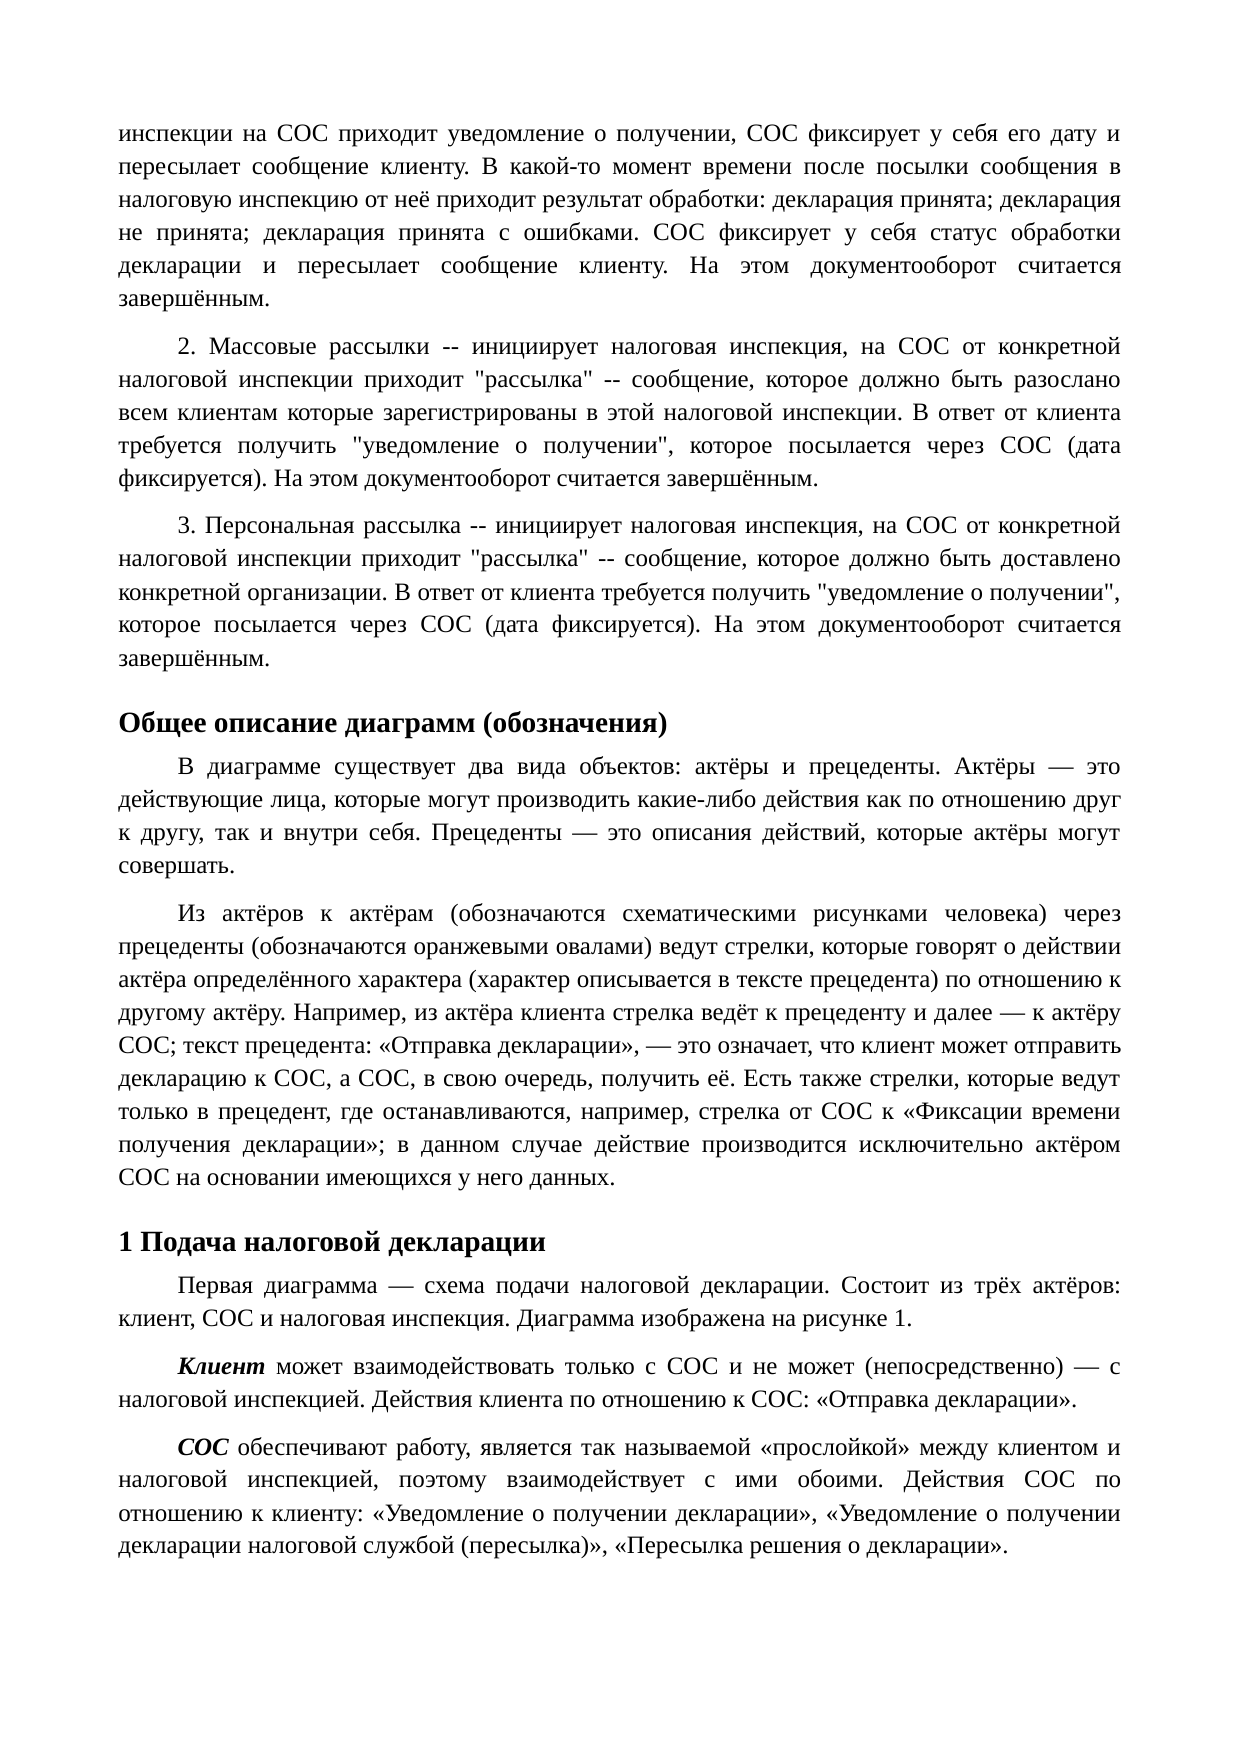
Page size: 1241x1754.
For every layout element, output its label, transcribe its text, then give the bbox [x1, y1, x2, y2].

subtitle 1 Подача налоговой декларации [118, 1224, 1122, 1258]
text Клиент может взаимодействовать только с СОС и не может (непосредственно) — с налоговой инспекцией. Действия клиента по отношению к СОС: «Отправка декларации». [118, 1351, 1122, 1413]
text СОС обеспечивают работу, является так называемой «прослойкой» между клиентом и налоговой инспекцией, поэтому взаимодействует с ими обоими. Действия СОС по отношению к клиенту: «Уведомление о получении декларации», «Уведомление о получении декларации налоговой службой (пересылка)», «Пересылка решения о декларации». [118, 1432, 1122, 1559]
text инспекции на СОС приходит уведомление о получении, СОС фиксирует у себя его дату и пересылает сообщение клиенту. В какой-то момент времени после посылки сообщения в налоговую инспекцию от неё приходит результат обработки: декларация принята; декларация не принята; декларация принята с ошибками. СОС фиксирует у себя статус обработки декларации и пересылает сообщение клиенту. На этом документооборот считается завершённым. [118, 118, 1122, 312]
text 2. Массовые рассылки -- инициирует налоговая инспекция, на СОС от конкретной налоговой инспекции приходит "рассылка" -- сообщение, которое должно быть разослано всем клиентам которые зарегистрированы в этой налоговой инспекции. В ответ от клиента требуется получить "уведомление о получении", которое посылается через СОС (дата фиксируется). На этом документооборот считается завершённым. [118, 331, 1122, 492]
text В диаграмме существует два вида объектов: актёры и прецеденты. Актёры — это действующие лица, которые могут производить какие-либо действия как по отношению друг к другу, так и внутри себя. Прецеденты — это описания действий, которые актёры могут совершать. [118, 751, 1122, 879]
text Из актёров к актёрам (обозначаются схематическими рисунками человека) через прецеденты (обозначаются оранжевыми овалами) ведут стрелки, которые говорят о действии актёра определённого характера (характер описывается в тексте прецедента) по отношению к другому актёру. Например, из актёра клиента стрелка ведёт к прецеденту и далее — к актёру СОС; текст прецедента: «Отправка декларации», — это означает, что клиент может отправить декларацию к СОС, а СОС, в свою очередь, получить её. Есть также стрелки, которые ведут только в прецедент, где останавливаются, например, стрелка от СОС к «Фиксации времени получения декларации»; в данном случае действие производится исключительно актёром СОС на основании имеющихся у него данных. [118, 898, 1122, 1191]
text Первая диаграмма — схема подачи налоговой декларации. Состоит из трёх актёров: клиент, СОС и налоговая инспекция. Диаграмма изображена на рисунке 1. [118, 1270, 1122, 1332]
subtitle Общее описание диаграмм (обозначения) [118, 705, 1122, 738]
text 3. Персональная рассылка -- инициирует налоговая инспекция, на СОС от конкретной налоговой инспекции приходит "рассылка" -- сообщение, которое должно быть доставлено конкретной организации. В ответ от клиента требуется получить "уведомление о получении", которое посылается через СОС (дата фиксируется). На этом документооборот считается завершённым. [118, 511, 1122, 671]
